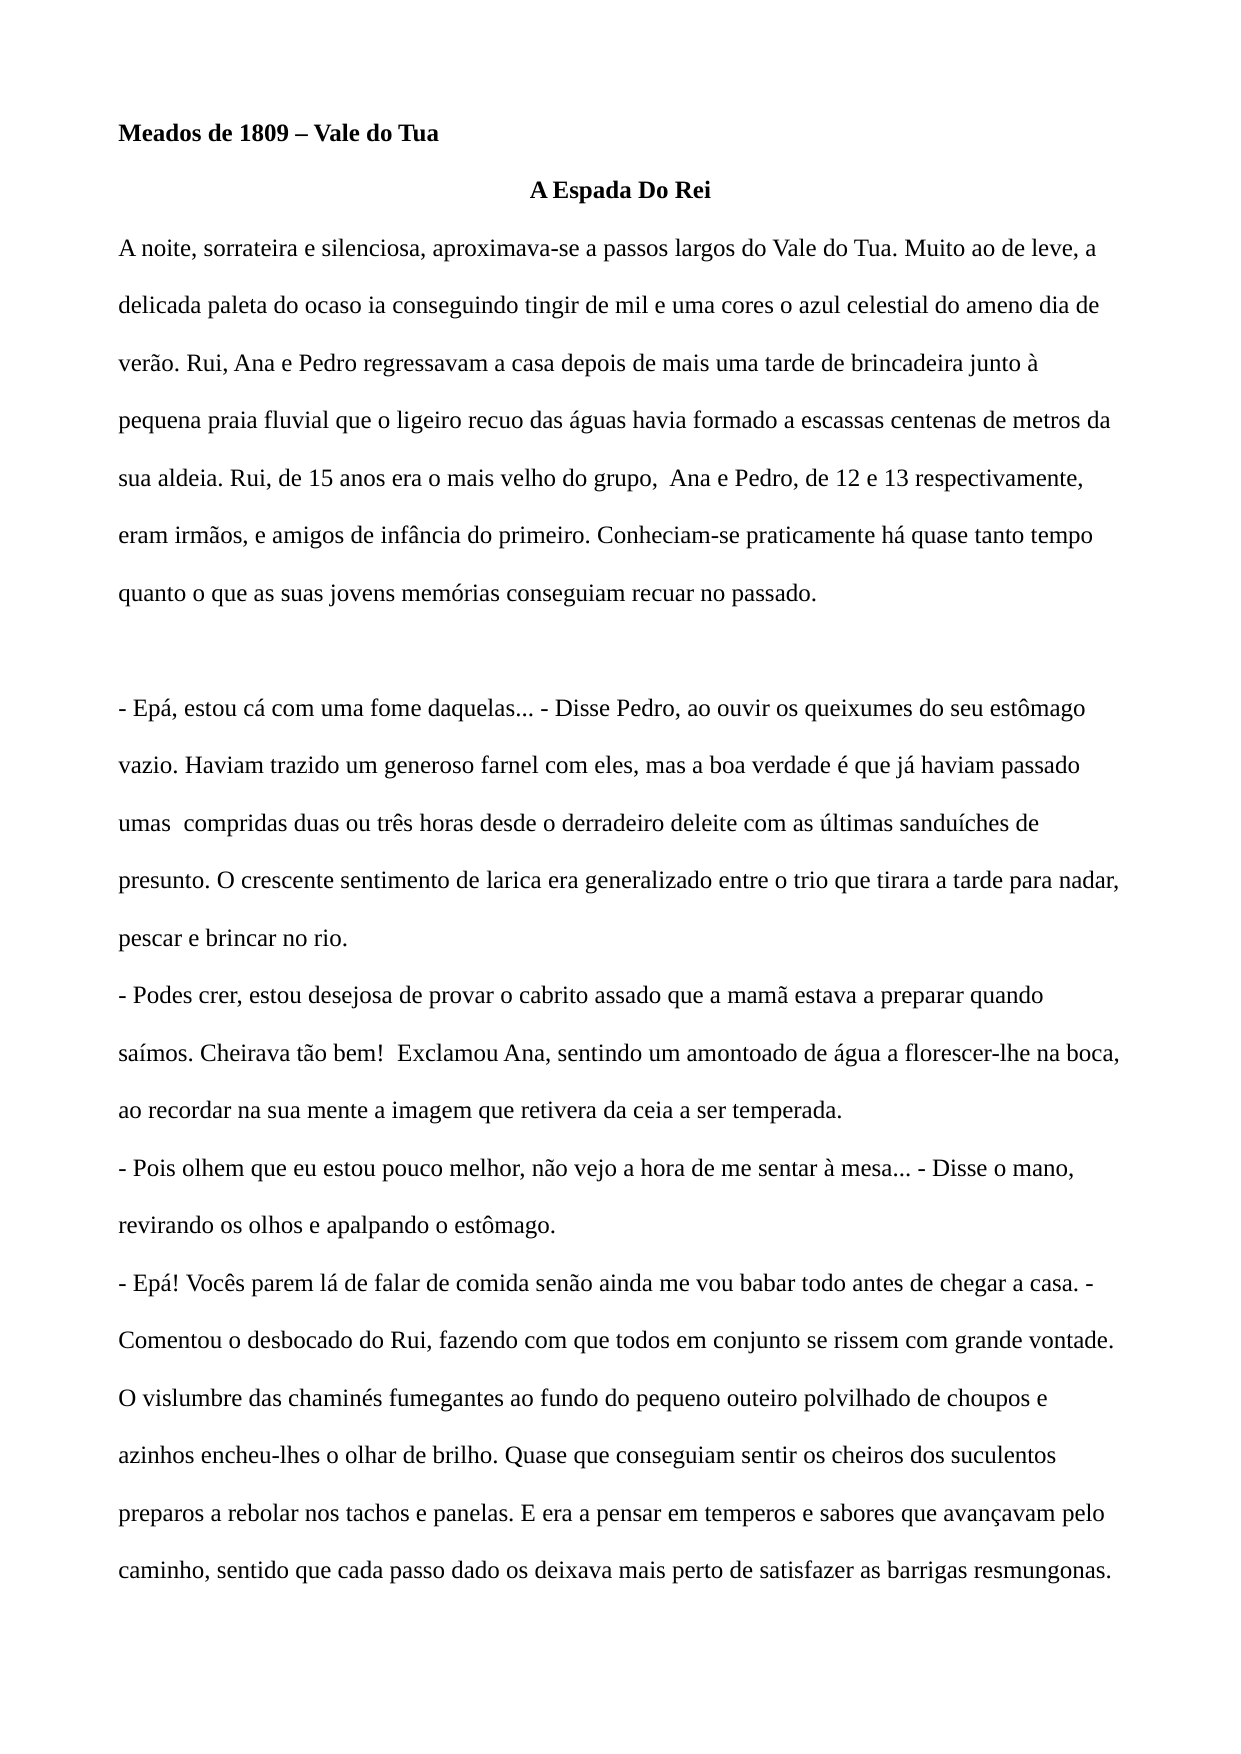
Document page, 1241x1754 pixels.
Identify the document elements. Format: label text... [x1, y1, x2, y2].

text - Podes crer, estou desejosa de provar o cabrito assado que a mamã estava a preparar quando saímos. Cheirava tão bem! Exclamou Ana, sentindo um amontoado de água a florescer-lhe na boca, ao recordar na sua mente a imagem que retivera da ceia a ser temperada. [118, 981, 1122, 1124]
text - Pois olhem que eu estou pouco melhor, não vejo a hora de me sentar à mesa... - Disse o mano, revirando os olhos e apalpando o estômago. [118, 1153, 1122, 1239]
text - Epá! Vocês parem lá de falar de comida senão ainda me vou babar todo antes de chegar a casa. - Comentou o desbocado do Rui, fazendo com que todos em conjunto se rissem com grande vontade. O vislumbre das chaminés fumegantes ao fundo do pequeno outeiro polvilhado de choupos e azinhos encheu-lhes o olhar de brilho. Quase que conseguiam sentir os cheiros dos suculentos preparos a rebolar nos tachos e panelas. E era a pensar em temperos e sabores que avançavam pelo caminho, sentido que cada passo dado os deixava mais perto de satisfazer as barrigas resmungonas. [118, 1268, 1122, 1584]
text - Epá, estou cá com uma fome daquelas... - Disse Pedro, ao ouvir os queixumes do seu estômago vazio. Haviam trazido um generoso farnel com eles, mas a boa verdade é que já haviam passado umas compridas duas ou três horas desde o derradeiro deleite com as últimas sanduíches de presunto. O crescente sentimento de larica era generalizado entre o trio que tirara a tarde para nadar, pescar e brincar no rio. [118, 693, 1122, 952]
text A Espada Do Rei [118, 176, 1122, 204]
text A noite, sorrateira e silenciosa, aproximava-se a passos largos do Vale do Tua. Muito ao de leve, a delicada paleta do ocaso ia conseguindo tingir de mil e uma cores o azul celestial do ameno dia de verão. Rui, Ana e Pedro regressavam a casa depois de mais uma tarde de brincadeira junto à pequena praia fluvial que o ligeiro recuo das águas havia formado a escassas centenas de metros da sua aldeia. Rui, de 15 anos era o mais velho do grupo, Ana e Pedro, de 12 e 13 respectivamente, eram irmãos, e amigos de infância do primeiro. Conheciam-se praticamente há quase tanto tempo quanto o que as suas jovens memórias conseguiam recuar no passado. [118, 233, 1122, 607]
text Meados de 1809 – Vale do Tua [118, 118, 1122, 147]
